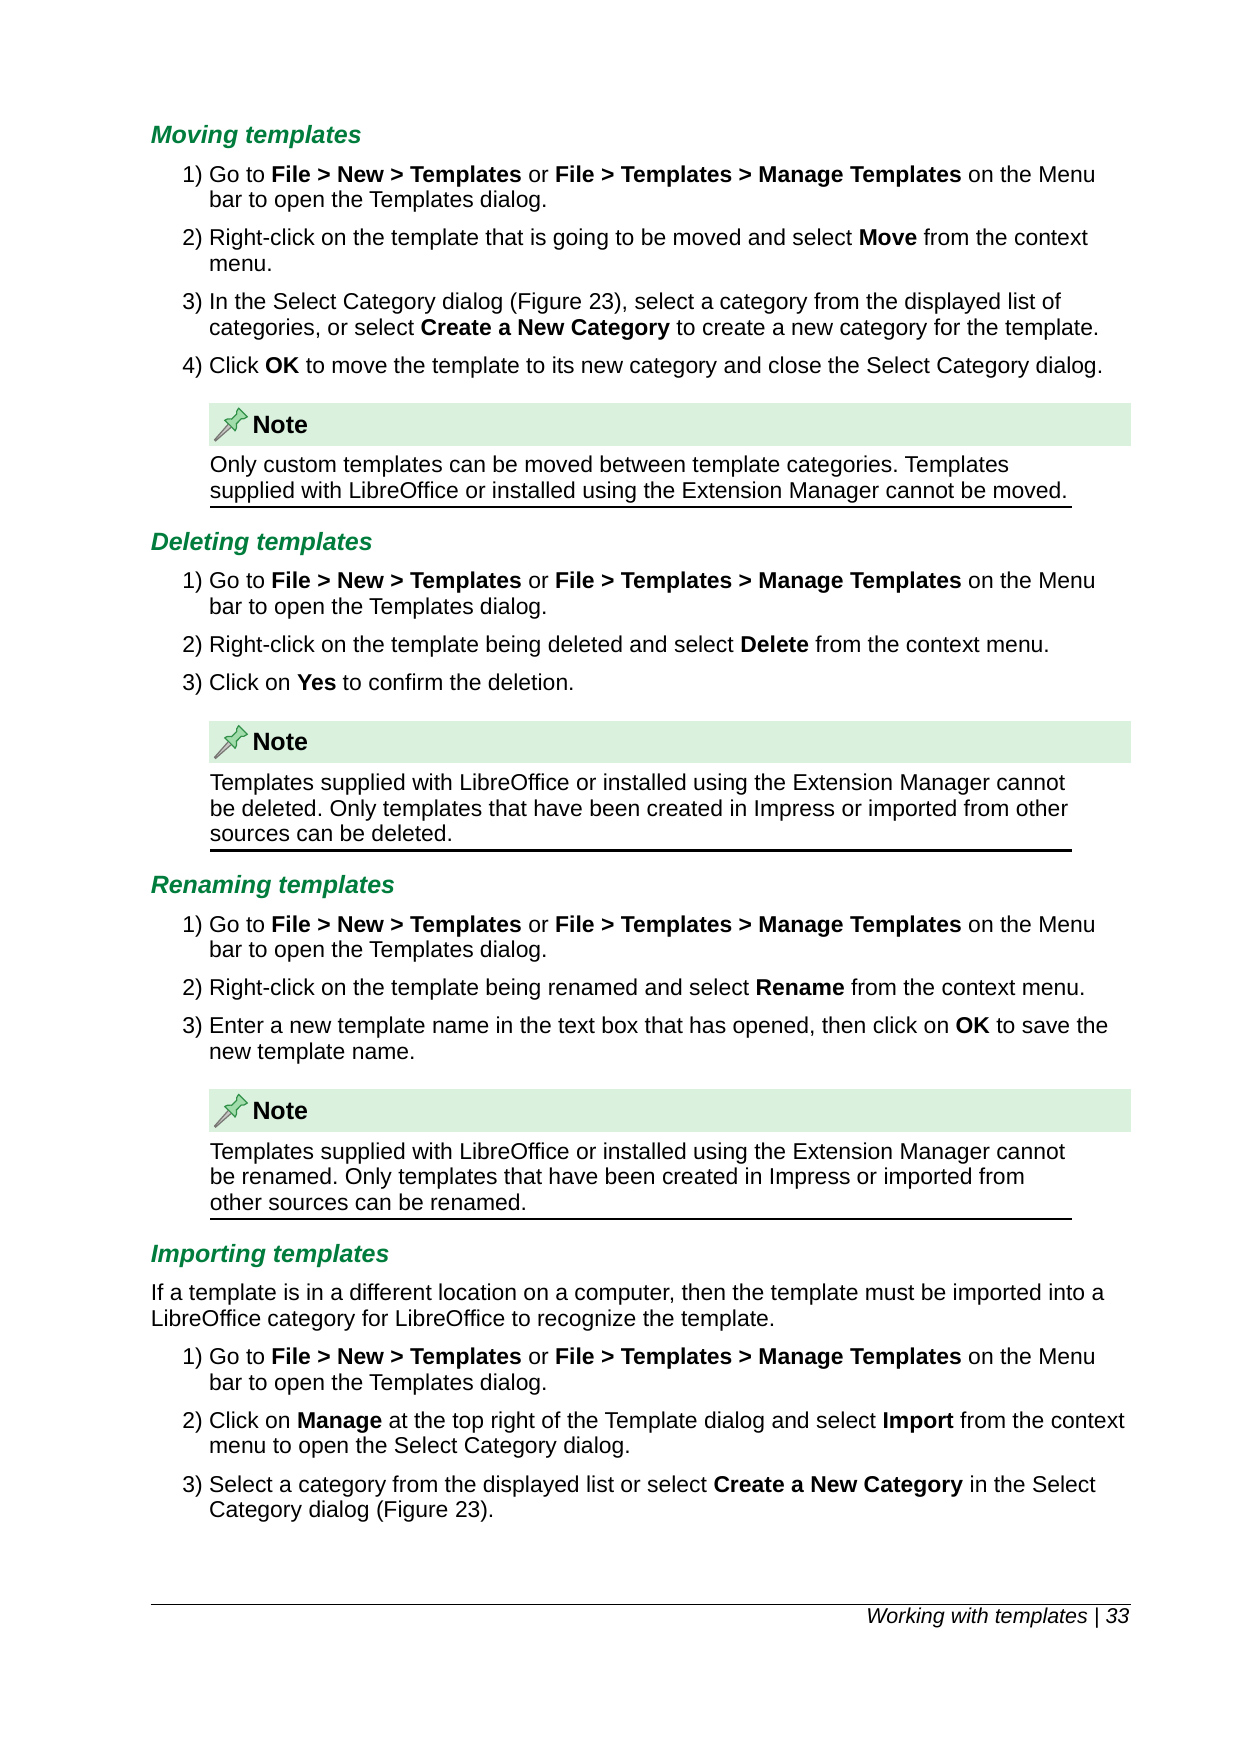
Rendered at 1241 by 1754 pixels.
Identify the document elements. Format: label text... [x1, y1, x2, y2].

list Right-click on the template being renamed and select Rename from the context menu. [194, 975, 1131, 1001]
list Select a category from the displayed list or select Create a New Category in the Select Category dialog (Figure 23). [194, 1471, 1131, 1523]
list If a template is in a different location on a computer, then the template must be imported into a LibreOffice category for LibreOffice to recognize the template. [151, 1280, 1131, 1331]
list Right-click on the template being deleted and select Delete from the context menu. [194, 632, 1131, 658]
list In the Select Category dialog (Figure 23), select a category from the displayed list of categories, or select Create a New Category to create a new category for the template. [194, 289, 1131, 340]
subtitle Note [209, 1089, 1131, 1132]
text Templates supplied with LibreOffice or installed using the Extension Manager cannot be deleted. Only templates that have been created in Impress or imported from other sources can be deleted. [209, 770, 1072, 852]
subtitle Moving templates [151, 121, 1131, 149]
text Only custom templates can be moved between template categories. Templates supplied with LibreOffice or installed using the Extension Manager cannot be moved. [209, 452, 1072, 508]
list Go to File > New > Templates or File > Templates > Manage Templates on the Menu bar to open the Templates dialog. [194, 161, 1131, 213]
list Click OK to move the template to its new category and close the Select Category dialog. [194, 353, 1131, 378]
subtitle Importing templates [151, 1240, 1131, 1268]
list Go to File > New > Templates or File > Templates > Manage Templates on the Menu bar to open the Templates dialog. [194, 1344, 1131, 1395]
list Go to File > New > Templates or File > Templates > Manage Templates on the Menu bar to open the Templates dialog. [194, 911, 1131, 963]
list Go to File > New > Templates or File > Templates > Manage Templates on the Menu bar to open the Templates dialog. [194, 568, 1131, 619]
subtitle Note [209, 403, 1131, 446]
subtitle Deleting templates [151, 528, 1131, 556]
list Click on Manage at the top right of the Template dialog and select Import from the context menu to open the Select Category dialog. [194, 1408, 1131, 1459]
subtitle Note [252, 721, 1131, 763]
list Right-click on the template that is going to be moved and select Move from the context menu. [194, 225, 1131, 276]
list Enter a new template name in the text box that has opened, then click on OK to save the new template name. [194, 1013, 1131, 1064]
subtitle Renaming templates [151, 871, 1131, 899]
text Templates supplied with LibreOffice or installed using the Extension Manager cannot be renamed. Only templates that have been created in Impress or imported from other sources can be renamed. [209, 1138, 1072, 1220]
list Click on Yes to confirm the deletion. [194, 670, 1131, 696]
